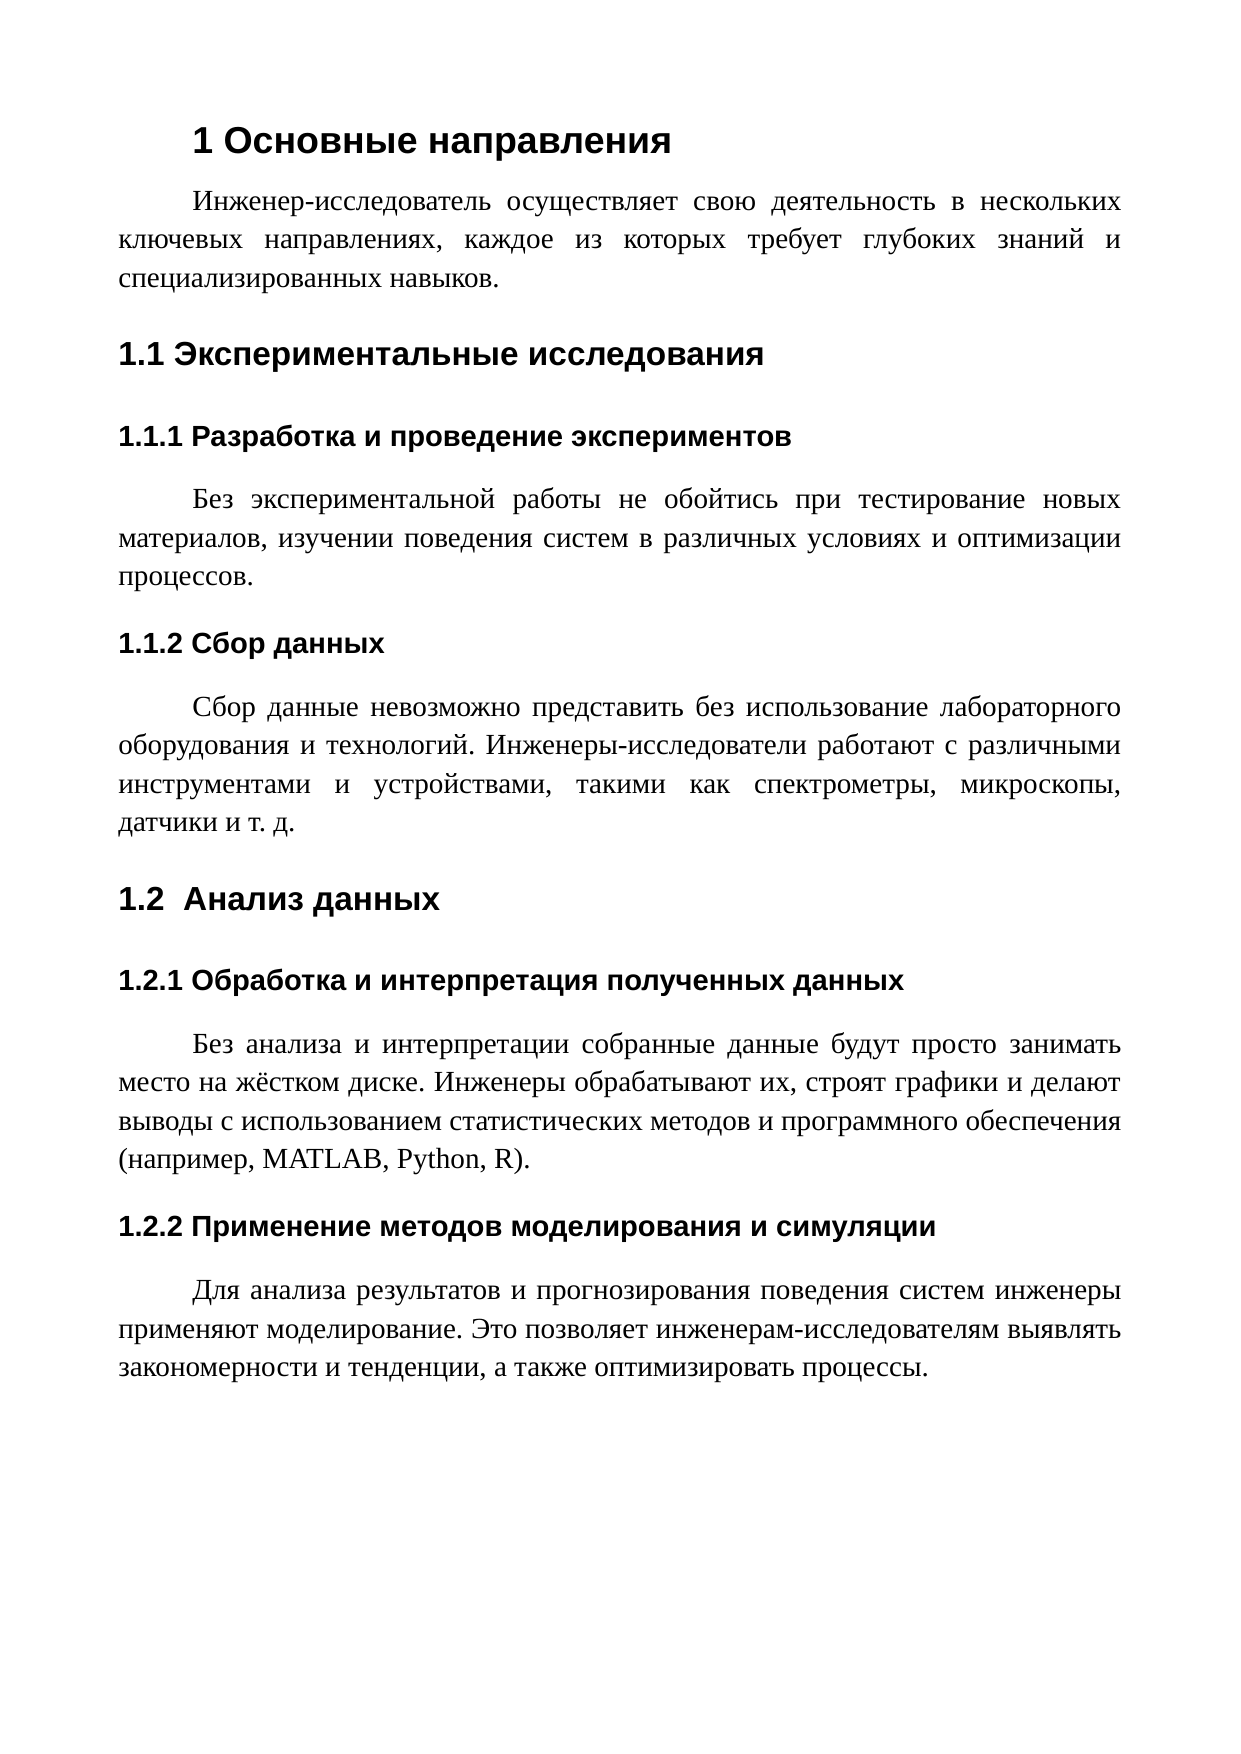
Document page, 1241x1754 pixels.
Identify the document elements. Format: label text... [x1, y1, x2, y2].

subtitle Основные направления [118, 118, 1122, 161]
subtitle Применение методов моделирования и симуляции [118, 1209, 1122, 1243]
text Сбор данные невозможно представить без использование лабораторного оборудования и технологий. Инженеры-исследователи работают с различными инструментами и устройствами, такими как спектрометры, микроскопы, датчики и т. д. [118, 689, 1122, 838]
subtitle Обработка и интерпретация полученных данных [118, 963, 1122, 997]
text Без анализа и интерпретации собранные данные будут просто занимать место на жёстком диске. Инженеры обрабатывают их, строят графики и делают выводы с использованием статистических методов и программного обеспечения (например, MATLAB, Python, R). [118, 1026, 1122, 1175]
subtitle Сбор данных [118, 626, 1122, 660]
text Для анализа результатов и прогнозирования поведения систем инженеры применяют моделирование. Это позволяет инженерам-исследователям выявлять закономерности и тенденции, а также оптимизировать процессы. [118, 1272, 1122, 1383]
subtitle Разработка и проведение экспериментов [118, 418, 1122, 452]
text Без экспериментальной работы не обойтись при тестирование новых материалов, изучении поведения систем в различных условиях и оптимизации процессов. [118, 481, 1122, 592]
subtitle Экспериментальные исследования [118, 334, 1122, 372]
subtitle Анализ данных [118, 878, 1122, 917]
text Инженер-исследователь осуществляет свою деятельность в нескольких ключевых направлениях, каждое из которых требует глубоких знаний и специализированных навыков. [118, 183, 1122, 293]
